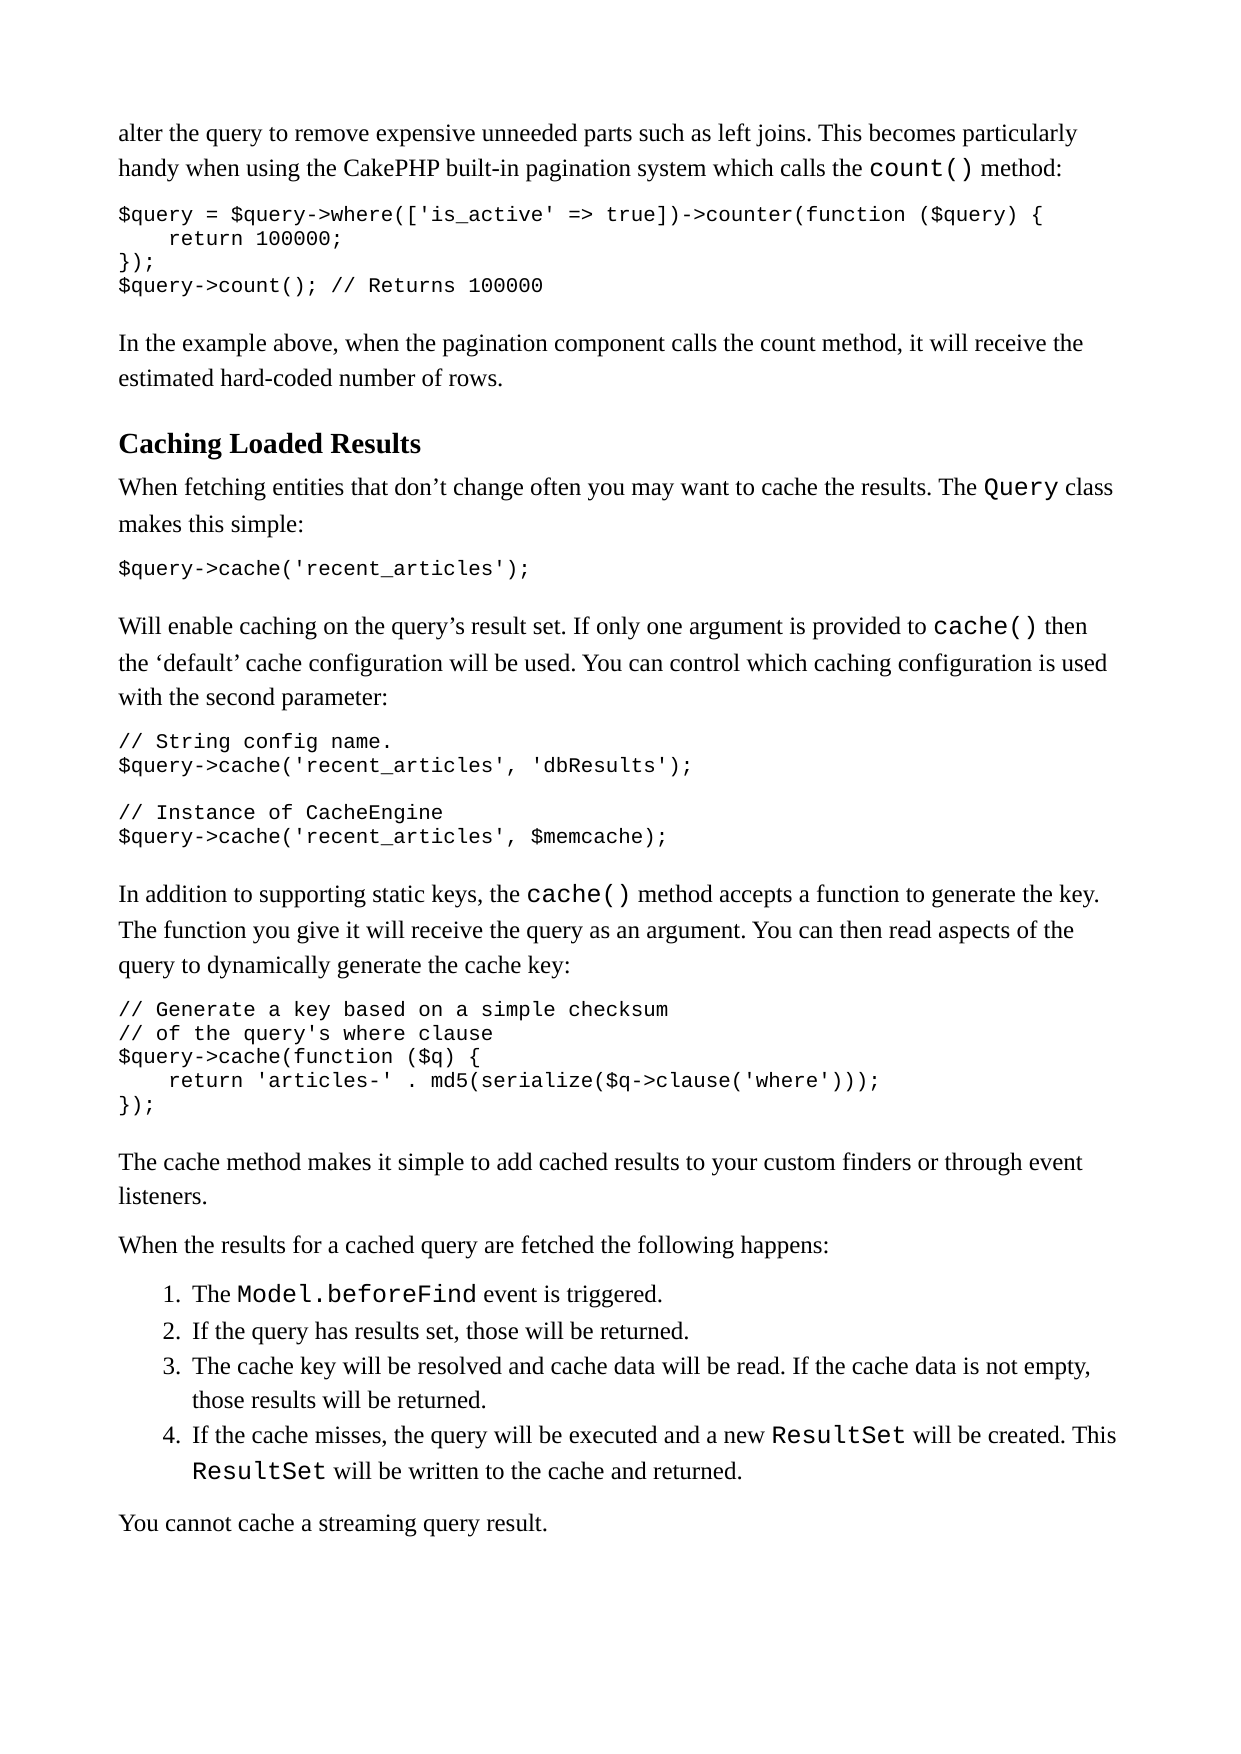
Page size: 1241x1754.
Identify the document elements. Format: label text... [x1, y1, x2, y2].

text When fetching entities that don’t change often you may want to cache the results. The Query class makes this simple: [118, 472, 1122, 538]
list If the cache misses, the query will be executed and a new ResultSet will be created. This ResultSet will be written to the cache and returned. [162, 1420, 1122, 1487]
text return 'articles-' . md5(serialize($q->clause('where'))); [118, 1070, 1122, 1094]
text When the results for a cached query are fetched the following happens: [118, 1230, 1122, 1259]
list The Model.beforeFind event is triggered. [162, 1279, 1122, 1310]
text In addition to supporting static keys, the cache() method accepts a function to generate the key. The function you give it will receive the query as an argument. You can then read aspects of the query to dynamically generate the cache key: [118, 879, 1122, 979]
text }); [118, 1094, 1122, 1117]
text }); [118, 251, 1122, 275]
text // Generate a key based on a simple checksum [118, 999, 1122, 1023]
list The cache key will be resolved and cache data will be read. If the cache data is not empty, those results will be returned. [162, 1351, 1122, 1414]
text $query->cache('recent_articles'); [118, 558, 1122, 582]
text $query->cache('recent_articles', 'dbResults'); [118, 755, 1122, 778]
text $query->cache('recent_articles', $memcache); [118, 826, 1122, 849]
text // Instance of CacheEngine [118, 802, 1122, 826]
subtitle Caching Loaded Results [118, 426, 1122, 460]
text return 100000; [118, 228, 1122, 251]
text You cannot cache a streaming query result. [118, 1508, 1122, 1537]
text $query = $query->where(['is_active' => true])->counter(function ($query) { [118, 204, 1122, 228]
text Will enable caching on the query’s result set. If only one argument is provided to cache() then the ‘default’ cache configuration will be used. You can control which caching configuration is used with the second parameter: [118, 611, 1122, 711]
text In the example above, when the pagination component calls the count method, it will receive the estimated hard-coded number of rows. [118, 328, 1122, 391]
text The cache method makes it simple to add cached results to your custom finders or through event listeners. [118, 1147, 1122, 1210]
text alter the query to remove expensive unneeded parts such as left joins. This becomes particularly handy when using the CakePHP built-in pagination system which calls the count() method: [118, 118, 1122, 183]
text // String config name. [118, 731, 1122, 755]
list If the query has results set, those will be returned. [162, 1316, 1122, 1345]
text $query->count(); // Returns 100000 [118, 275, 1122, 299]
text // of the query's where clause [118, 1023, 1122, 1046]
text $query->cache(function ($q) { [118, 1046, 1122, 1070]
